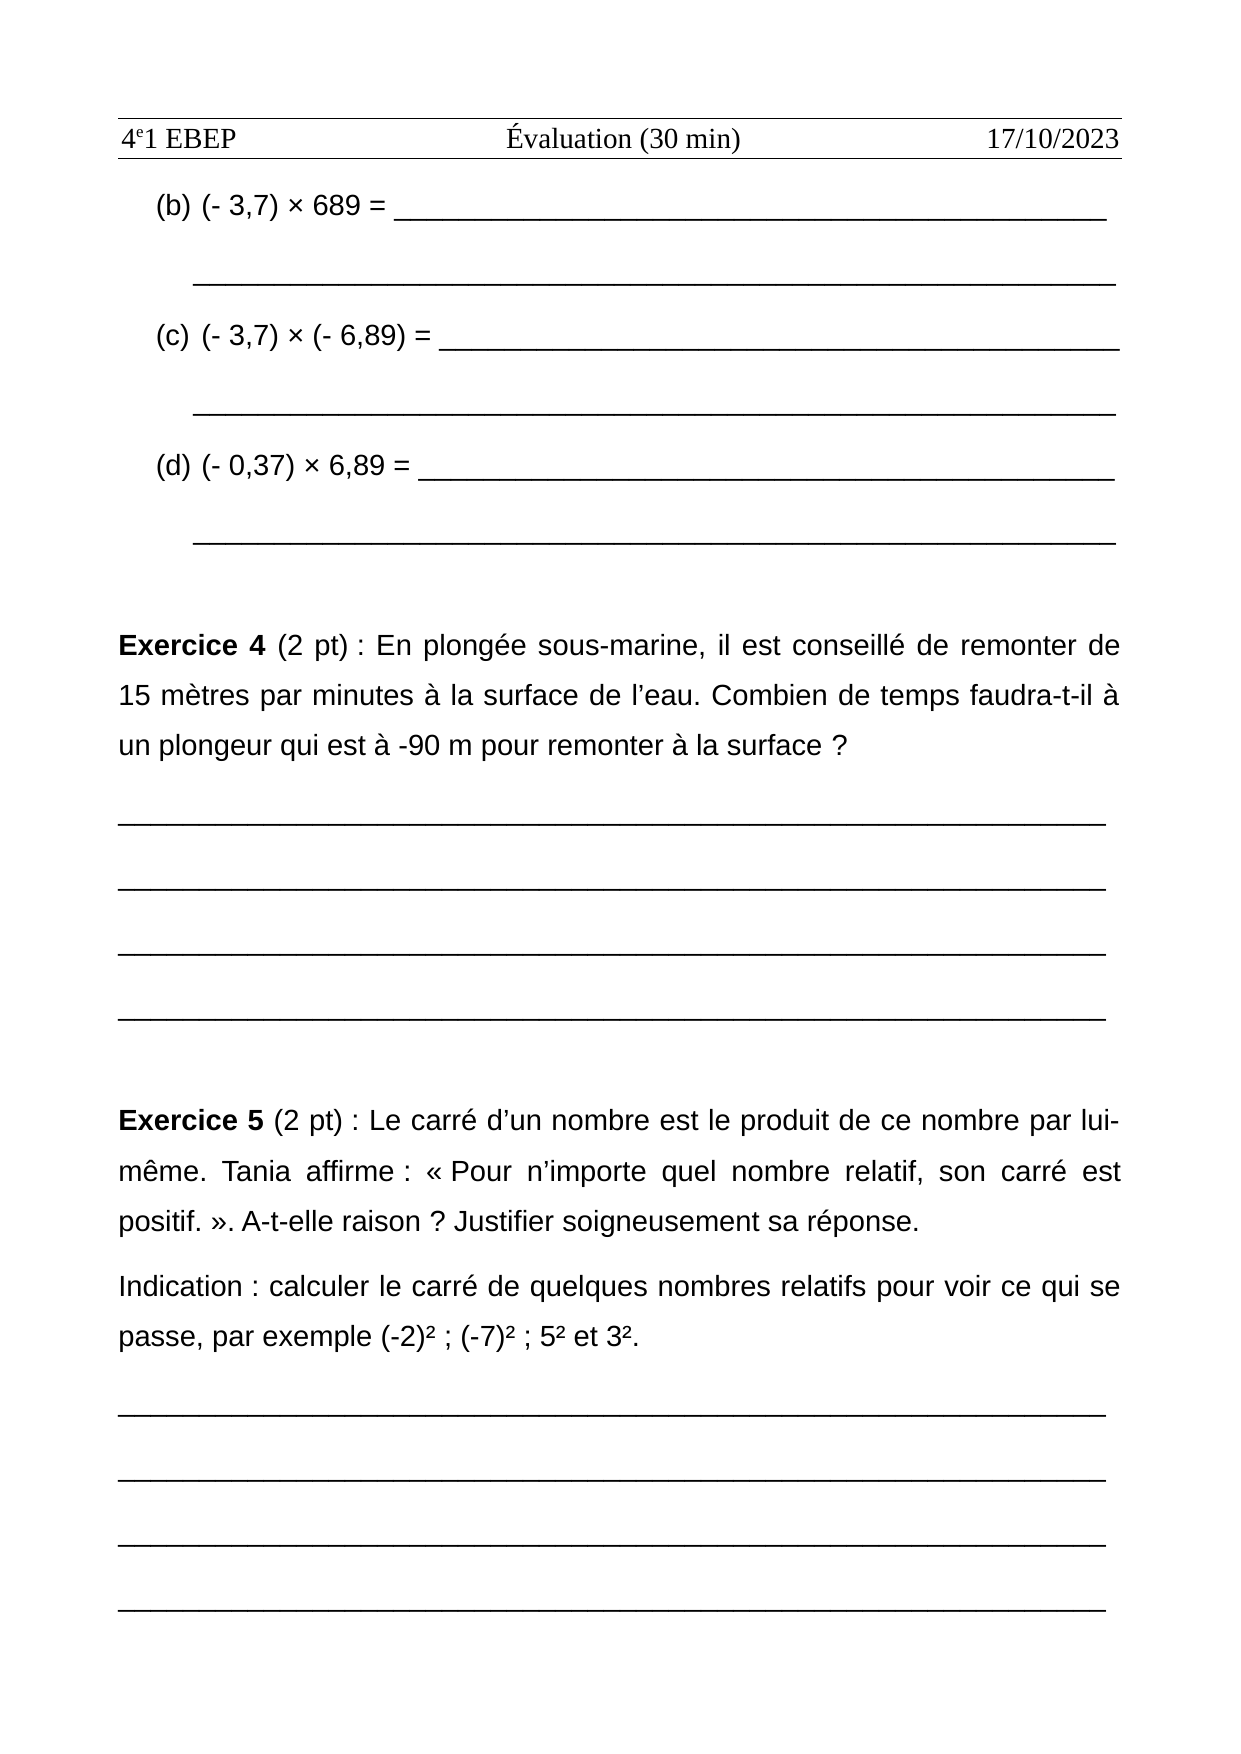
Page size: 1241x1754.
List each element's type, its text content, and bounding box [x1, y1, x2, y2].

list (- 0,37) × 6,89 = ___________________________________________ [156, 447, 1122, 481]
list (- 3,7) × 689 = ____________________________________________ [156, 188, 1122, 221]
text Indication : calculer le carré de quelques nombres relatifs pour voir ce qui se passe, par exemple (-2)² ; (-7)² ; 5² et 3². [118, 1269, 1122, 1353]
text _____________________________________________________________ [118, 923, 1122, 957]
text Exercice 5 (2 pt) : Le carré d’un nombre est le produit de ce nombre par lui-même. Tania affirme : « Pour n’importe quel nombre relatif, son carré est positif. ». A-t-elle raison ? Justifier soigneusement sa réponse. [118, 1103, 1122, 1238]
list _________________________________________________________ [156, 512, 1122, 546]
text _____________________________________________________________ [118, 1514, 1122, 1547]
list _________________________________________________________ [156, 383, 1122, 416]
text _____________________________________________________________ [118, 988, 1122, 1022]
text Exercice 4 (2 pt) : En plongée sous-marine, il est conseillé de remonter de 15 mètres par minutes à la surface de l’eau. Combien de temps faudra-t-il à un plongeur qui est à -90 m pour remonter à la surface ? [118, 628, 1122, 762]
text _____________________________________________________________ [118, 1579, 1122, 1612]
text _____________________________________________________________ [118, 793, 1122, 827]
text _____________________________________________________________ [118, 858, 1122, 892]
list _________________________________________________________ [156, 253, 1122, 286]
list (- 3,7) × (- 6,89) = __________________________________________ [156, 318, 1122, 351]
text _____________________________________________________________ [118, 1384, 1122, 1418]
text _____________________________________________________________ [118, 1449, 1122, 1483]
